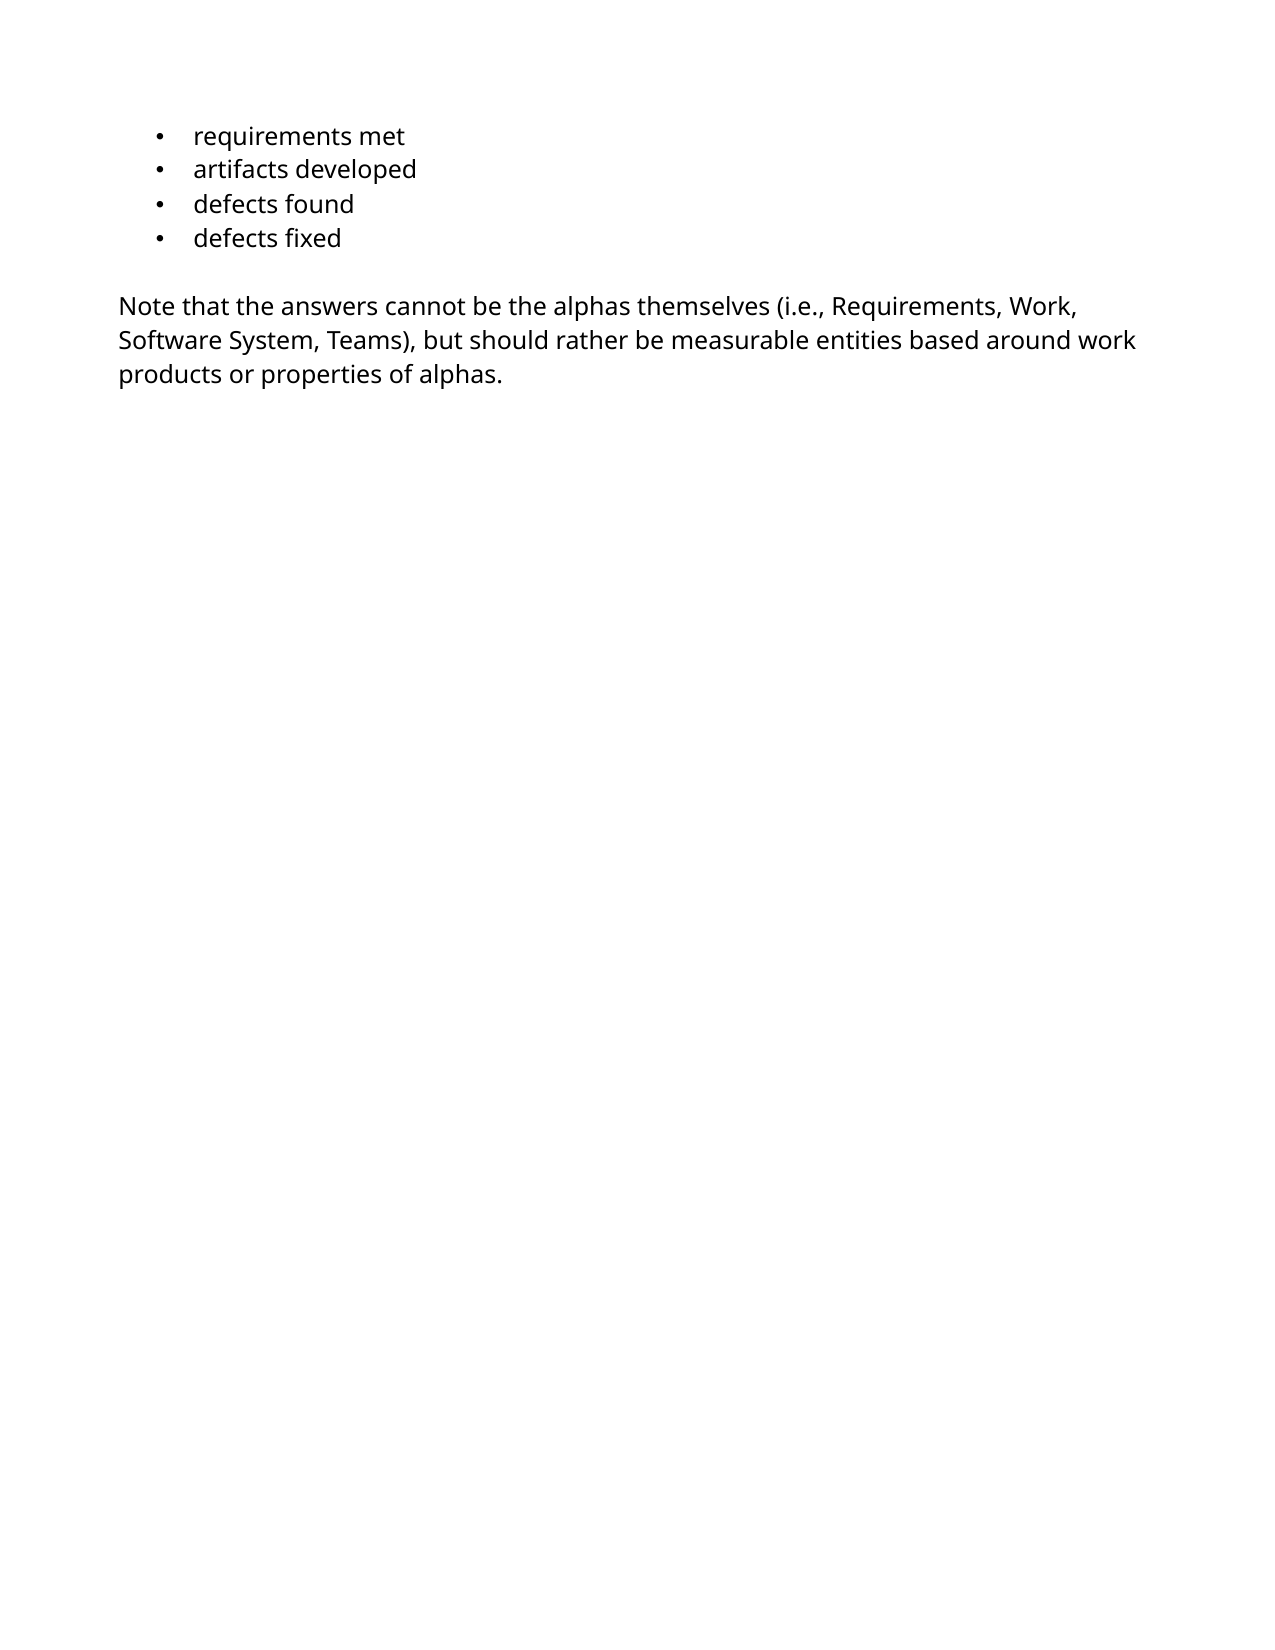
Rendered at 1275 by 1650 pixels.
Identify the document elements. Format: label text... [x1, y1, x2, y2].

text Note that the answers cannot be the alphas themselves (i.e., Requirements, Work, Software System, Teams), but should rather be measurable entities based around work products or properties of alphas. [118, 288, 1157, 391]
list defects fixed [156, 220, 1157, 254]
list defects found [156, 186, 1157, 220]
list artifacts developed [156, 152, 1157, 186]
list requirements met [156, 118, 1157, 152]
